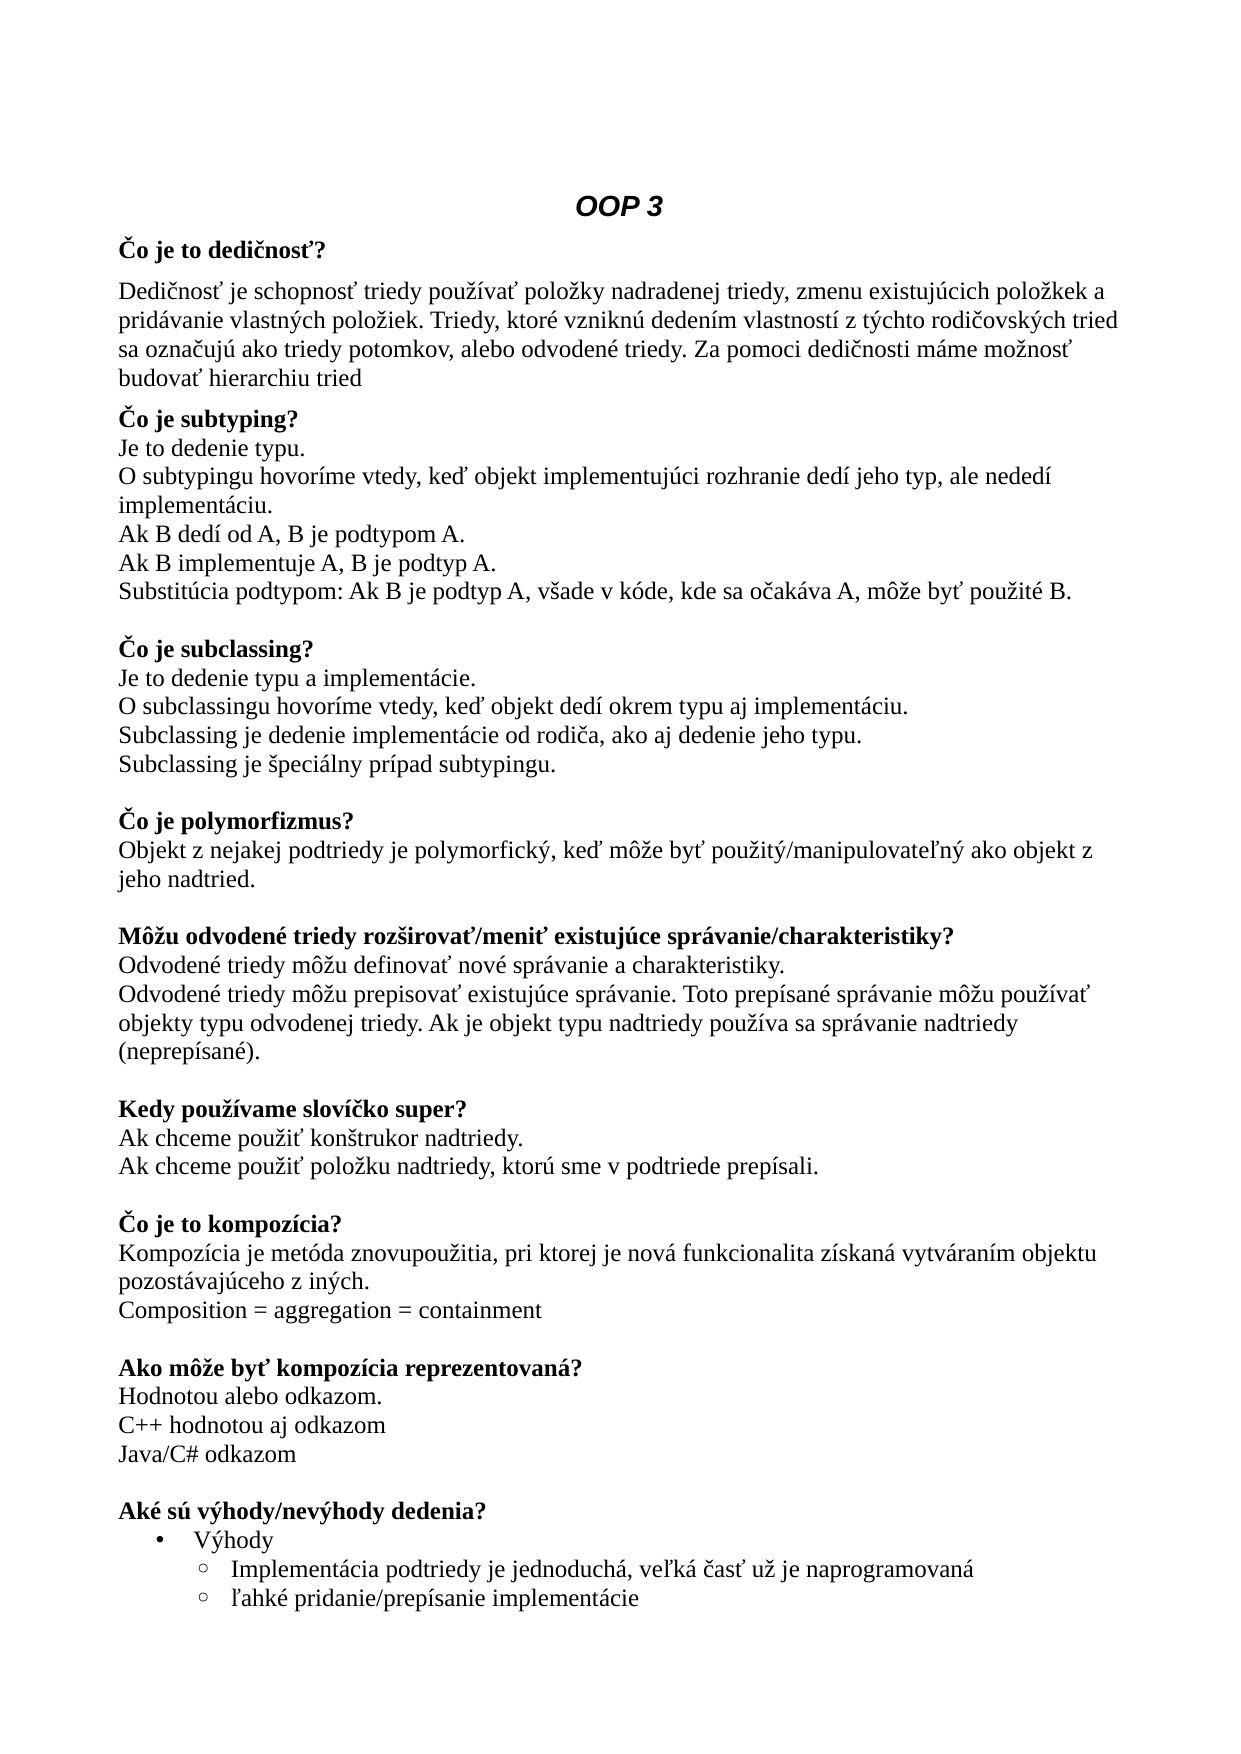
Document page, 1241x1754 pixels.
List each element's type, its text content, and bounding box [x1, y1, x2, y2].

text Aké sú výhody/nevýhody dedenia? [118, 1496, 1122, 1525]
text Ak chceme použiť položku nadtriedy, ktorú sme v podtriede prepísali. [118, 1151, 1122, 1180]
text Subclassing je špeciálny prípad subtypingu. [118, 749, 1122, 778]
text Composition = aggregation = containment [118, 1295, 1122, 1324]
list Výhody [156, 1525, 1122, 1554]
text O subclassingu hovoríme vtedy, keď objekt dedí okrem typu aj implementáciu. [118, 691, 1122, 720]
text Ak B implementuje A, B je podtyp A. [118, 548, 1122, 576]
text Objekt z nejakej podtriedy je polymorfický, keď môže byť použitý/manipulovateľný ako objekt z jeho nadtried. [118, 835, 1122, 893]
text Čo je to dedičnosť? [118, 235, 1122, 264]
text O subtypingu hovoríme vtedy, keď objekt implementujúci rozhranie dedí jeho typ, ale nededí implementáciu. [118, 461, 1122, 519]
text Je to dedenie typu a implementácie. [118, 663, 1122, 691]
text Čo je polymorfizmus? [118, 806, 1122, 835]
text Hodnotou alebo odkazom. [118, 1381, 1122, 1410]
text Je to dedenie typu. [118, 433, 1122, 461]
text Ak chceme použiť konštrukor nadtriedy. [118, 1123, 1122, 1151]
text Môžu odvodené triedy rozširovať/meniť existujúce správanie/charakteristiky? [118, 921, 1122, 950]
text Dedičnosť je schopnosť triedy používať položky nadradenej triedy, zmenu existujúcich položkek a pridávanie vlastných položiek. Triedy, ktoré vzniknú dedením vlastností z týchto rodičovských tried sa označujú ako triedy potomkov, alebo odvodené triedy. Za pomoci dedičnosti máme možnosť budovať hierarchiu tried [118, 276, 1122, 391]
text Kompozícia je metóda znovupoužitia, pri ktorej je nová funkcionalita získaná vytváraním objektu pozostávajúceho z iných. [118, 1238, 1122, 1295]
text Kedy používame slovíčko super? [118, 1094, 1122, 1123]
text Čo je to kompozícia? [118, 1209, 1122, 1238]
text Java/C# odkazom [118, 1439, 1122, 1468]
text Odvodené triedy môžu definovať nové správanie a charakteristiky. [118, 950, 1122, 979]
text Subclassing je dedenie implementácie od rodiča, ako aj dedenie jeho typu. [118, 720, 1122, 749]
list Implementácia podtriedy je jednoduchá, veľká časť už je naprogramovaná [193, 1554, 1122, 1583]
text C++ hodnotou aj odkazom [118, 1410, 1122, 1439]
text Čo je subtyping? [118, 404, 1122, 433]
list ľahké pridanie/prepísanie implementácie [193, 1583, 1122, 1611]
text Substitúcia podtypom: Ak B je podtyp A, všade v kóde, kde sa očakáva A, môže byť použité B. [118, 576, 1122, 634]
text Ak B dedí od A, B je podtypom A. [118, 519, 1122, 548]
text Odvodené triedy môžu prepisovať existujúce správanie. Toto prepísané správanie môžu používať objekty typu odvodenej triedy. Ak je objekt typu nadtriedy používa sa správanie nadtriedy (neprepísané). [118, 979, 1122, 1065]
subtitle OOP 3 [118, 189, 1122, 223]
text Ako môže byť kompozícia reprezentovaná? [118, 1353, 1122, 1381]
text Čo je subclassing? [118, 634, 1122, 663]
